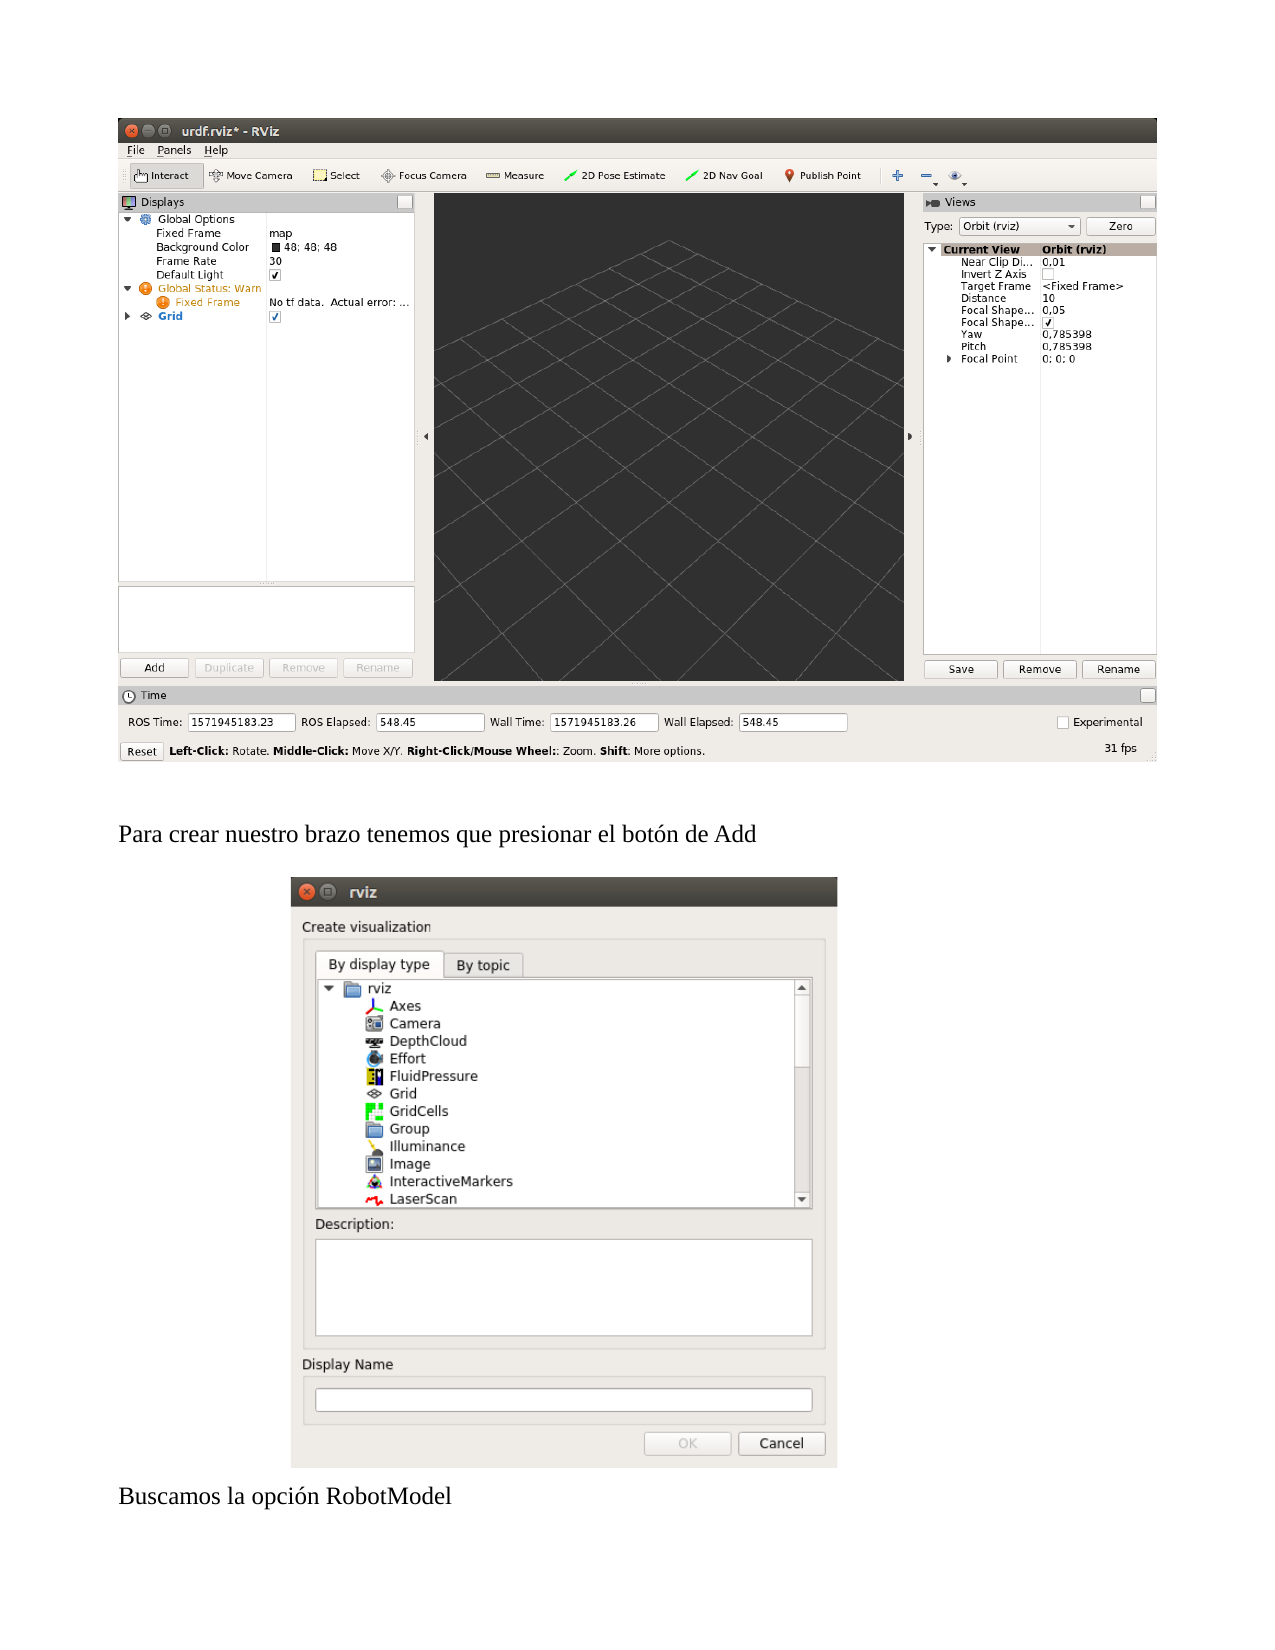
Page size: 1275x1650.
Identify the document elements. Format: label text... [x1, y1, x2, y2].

text Buscamos la opción RobotModel [118, 1481, 1157, 1509]
picture [118, 118, 1157, 762]
text Para crear nuestro brazo tenemos que presionar el botón de Add [118, 819, 1157, 848]
picture [290, 877, 838, 1468]
